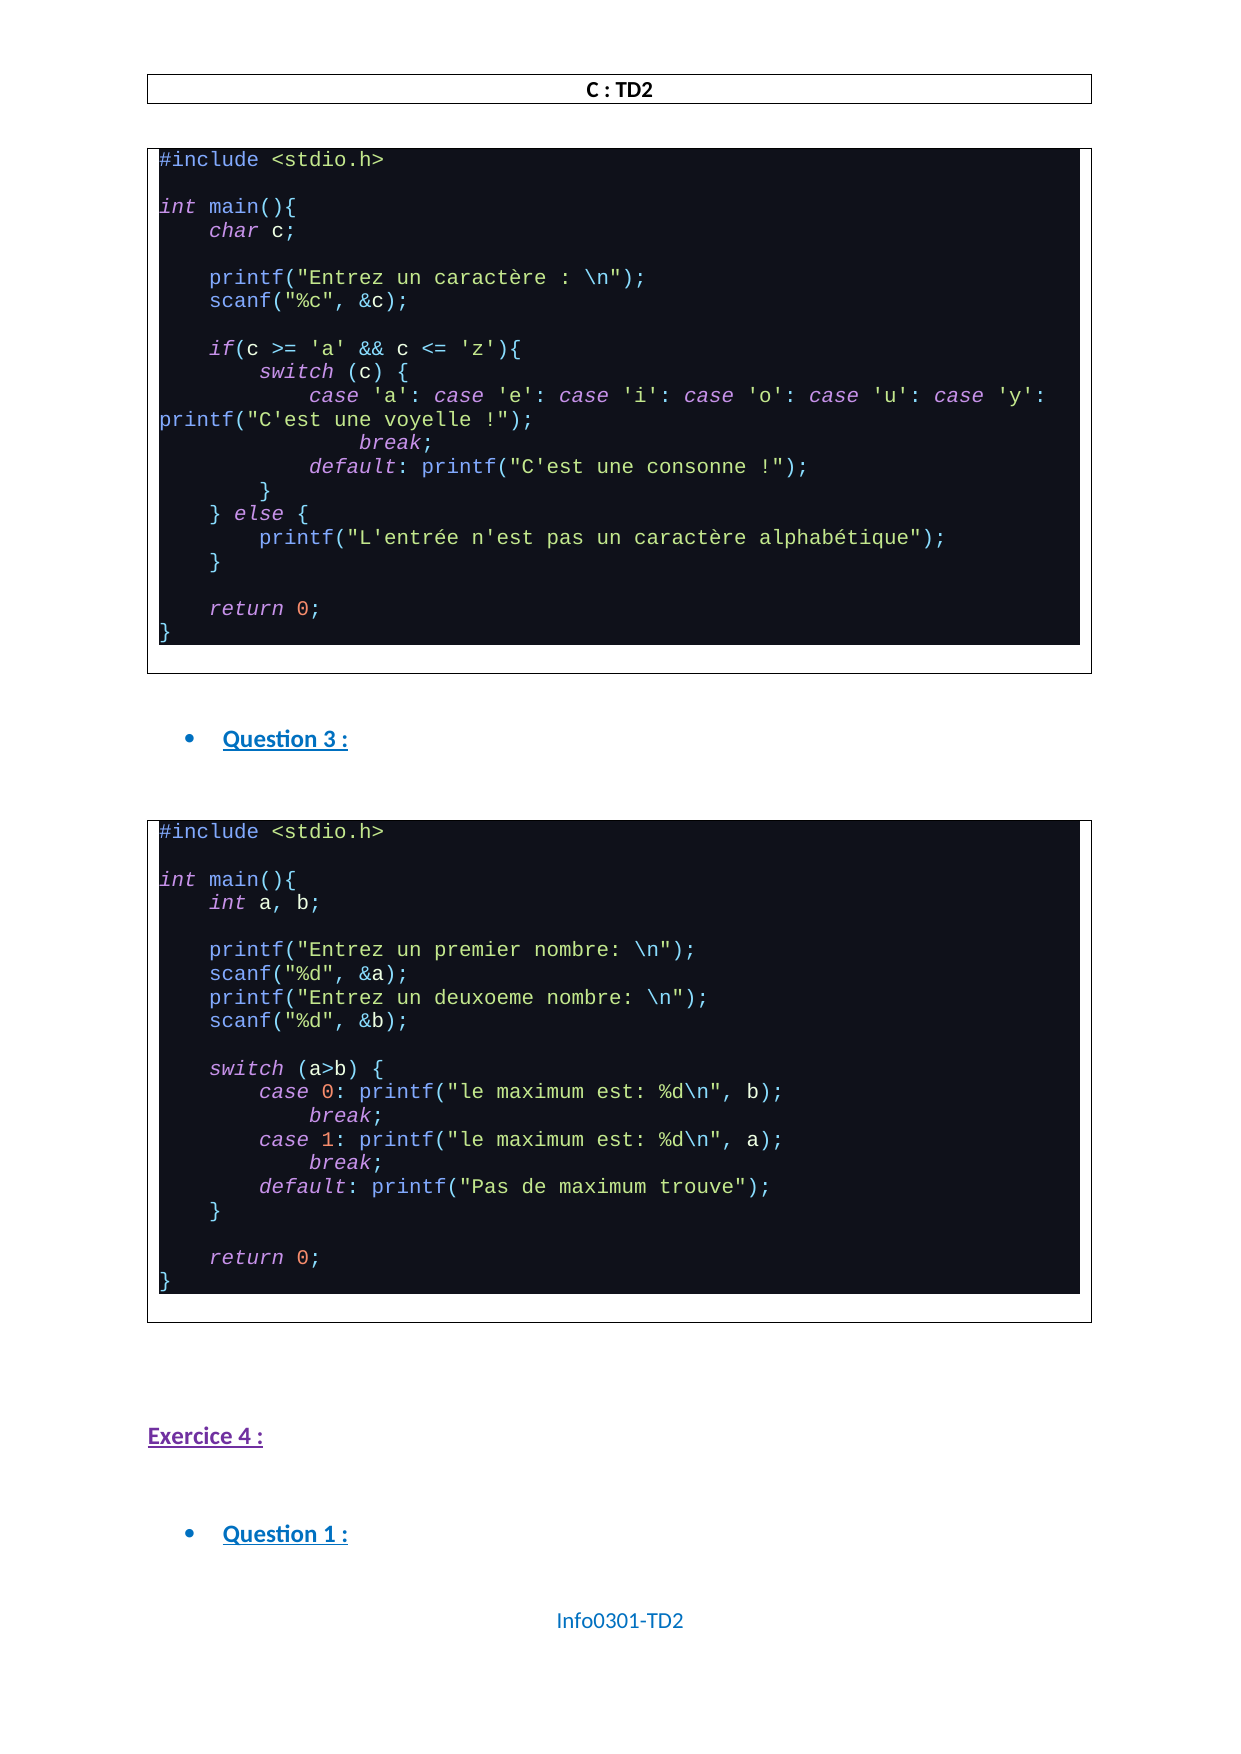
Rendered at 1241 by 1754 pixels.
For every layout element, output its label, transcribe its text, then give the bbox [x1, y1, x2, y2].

list Question 1 : [185, 1518, 1093, 1548]
text Exercice 4 : [148, 1421, 1093, 1451]
table_header #include <stdio.h> int main(){ int a, b; printf("Entrez un premier nombre: \n"); scanf("%d", &a); printf("Entrez un deuxoeme nombre: \n"); scanf("%d", &b); switch (a>b) { case 0: printf("le maximum est: %d\n", b); break; case 1: printf("le maximum est: %d\n", a); break; default: printf("Pas de maximum trouve"); } return 0; } [148, 821, 1091, 1322]
list Question 3 : [185, 723, 1093, 753]
table_header #include <stdio.h> int main(){ char c; printf("Entrez un caractère : \n"); scanf("%c", &c); if(c >= 'a' && c <= 'z'){ switch (c) { case 'a': case 'e': case 'i': case 'o': case 'u': case 'y': printf("C'est une voyelle !"); break; default: printf("C'est une consonne !"); } } else { printf("L'entrée n'est pas un caractère alphabétique"); } return 0; } [148, 149, 1091, 673]
